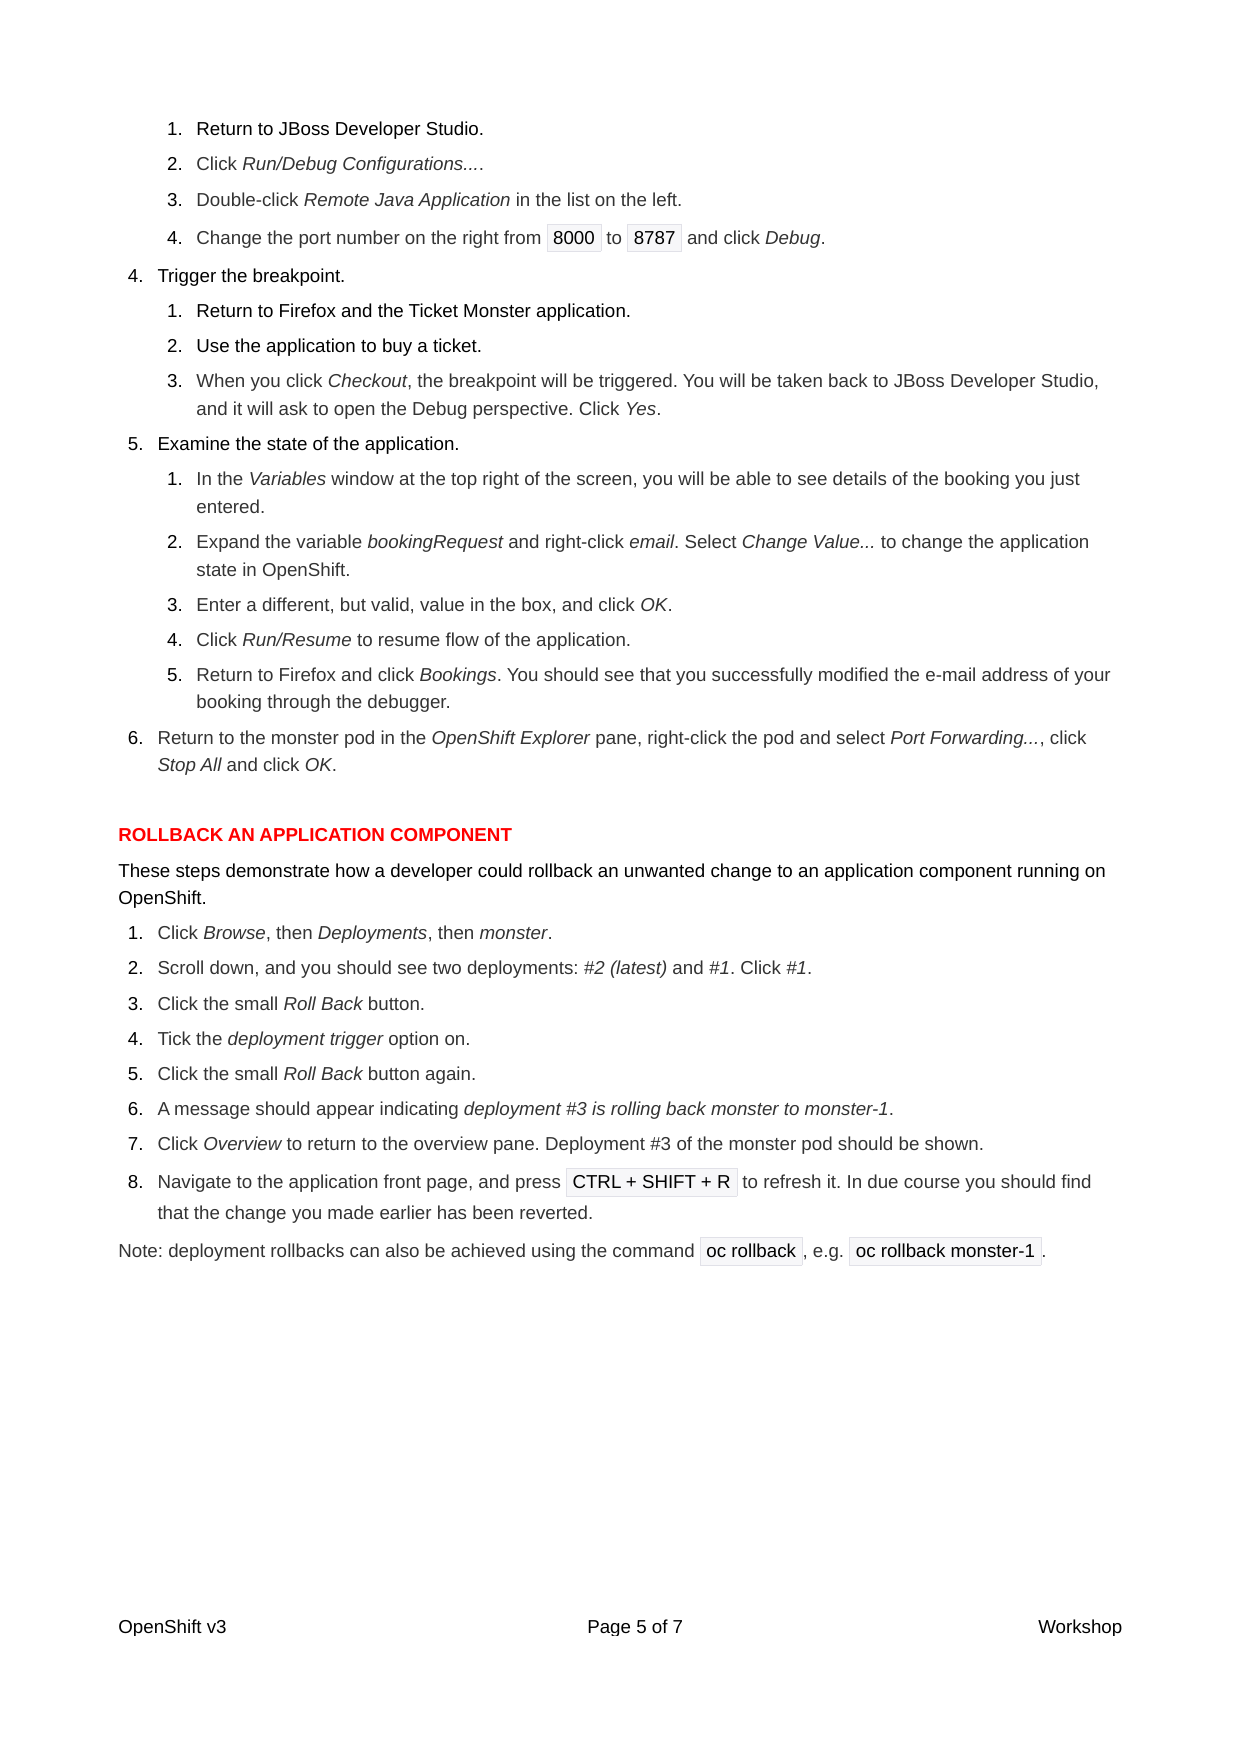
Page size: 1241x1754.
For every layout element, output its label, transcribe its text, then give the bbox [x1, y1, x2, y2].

list Tick the deployment trigger option on. [128, 1027, 1122, 1049]
list Click Run/Resume to resume flow of the application. [167, 629, 1122, 650]
list Click Overview to return to the overview pane. Deployment #3 of the monster pod should be shown. [128, 1133, 1122, 1154]
text These steps demonstrate how a developer could rollback an unwanted change to an application component running on OpenShift. [118, 859, 1122, 908]
list Use the application to buy a ticket. [167, 335, 1122, 357]
list Change the port number on the right from 8000 [167, 223, 601, 251]
list Return to JBoss Developer Studio. [167, 118, 1122, 140]
list and click Debug. [682, 223, 1122, 251]
text oc rollback monster-1 [850, 1238, 1041, 1265]
list When you click Checkout, the breakpoint will be triggered. You will be taken back to JBoss Developer Studio, and it will ask to open the Debug perspective. Click Yes. [167, 370, 1122, 419]
list Return to Firefox and click Bookings. You should see that you successfully modified the e-mail address of your booking through the debugger. [167, 664, 1122, 713]
list Examine the state of the application. [128, 433, 1122, 454]
list Scroll down, and you should see two deployments: #2 (latest) and #1. Click #1. [128, 957, 1122, 979]
list Click the small Roll Back button again. [128, 1062, 1122, 1084]
list Return to the monster pod in the OpenShift Explorer pane, right-click the pod and select Port Forwarding..., click Stop All and click OK. [128, 726, 1122, 776]
text , e.g. [803, 1237, 849, 1265]
list Return to Firefox and the Ticket Monster application. [167, 300, 1122, 322]
list Trigger the breakpoint. [128, 265, 1122, 287]
list Enter a different, but valid, value in the box, and click OK. [167, 593, 1122, 615]
list to 8787 [602, 223, 681, 251]
list In the Variables window at the top right of the screen, you will be able to see details of the booking you just entered. [167, 468, 1122, 517]
list Click Browse, then Deployments, then monster. [128, 922, 1122, 944]
list Click the small Roll Back button. [128, 992, 1122, 1014]
text Note: deployment rollbacks can also be achieved using the command [118, 1237, 700, 1265]
list Expand the variable bookingRequest and right-click email. Select Change Value... to change the application state in OpenShift. [167, 531, 1122, 580]
list Click Run/Debug Configurations.... [167, 153, 1122, 175]
text . [1042, 1237, 1122, 1265]
list Navigate to the application front page, and press CTRL + SHIFT + R to refresh it. In due course you should find that the change you made earlier has been reverted. [128, 1168, 1122, 1223]
text oc rollback [701, 1238, 802, 1265]
list Double-click Remote Java Application in the list on the left. [167, 188, 1122, 210]
text Rollback an application component [118, 824, 1122, 846]
list A message should appear indicating deployment #3 is rolling back monster to monster-1. [128, 1098, 1122, 1119]
